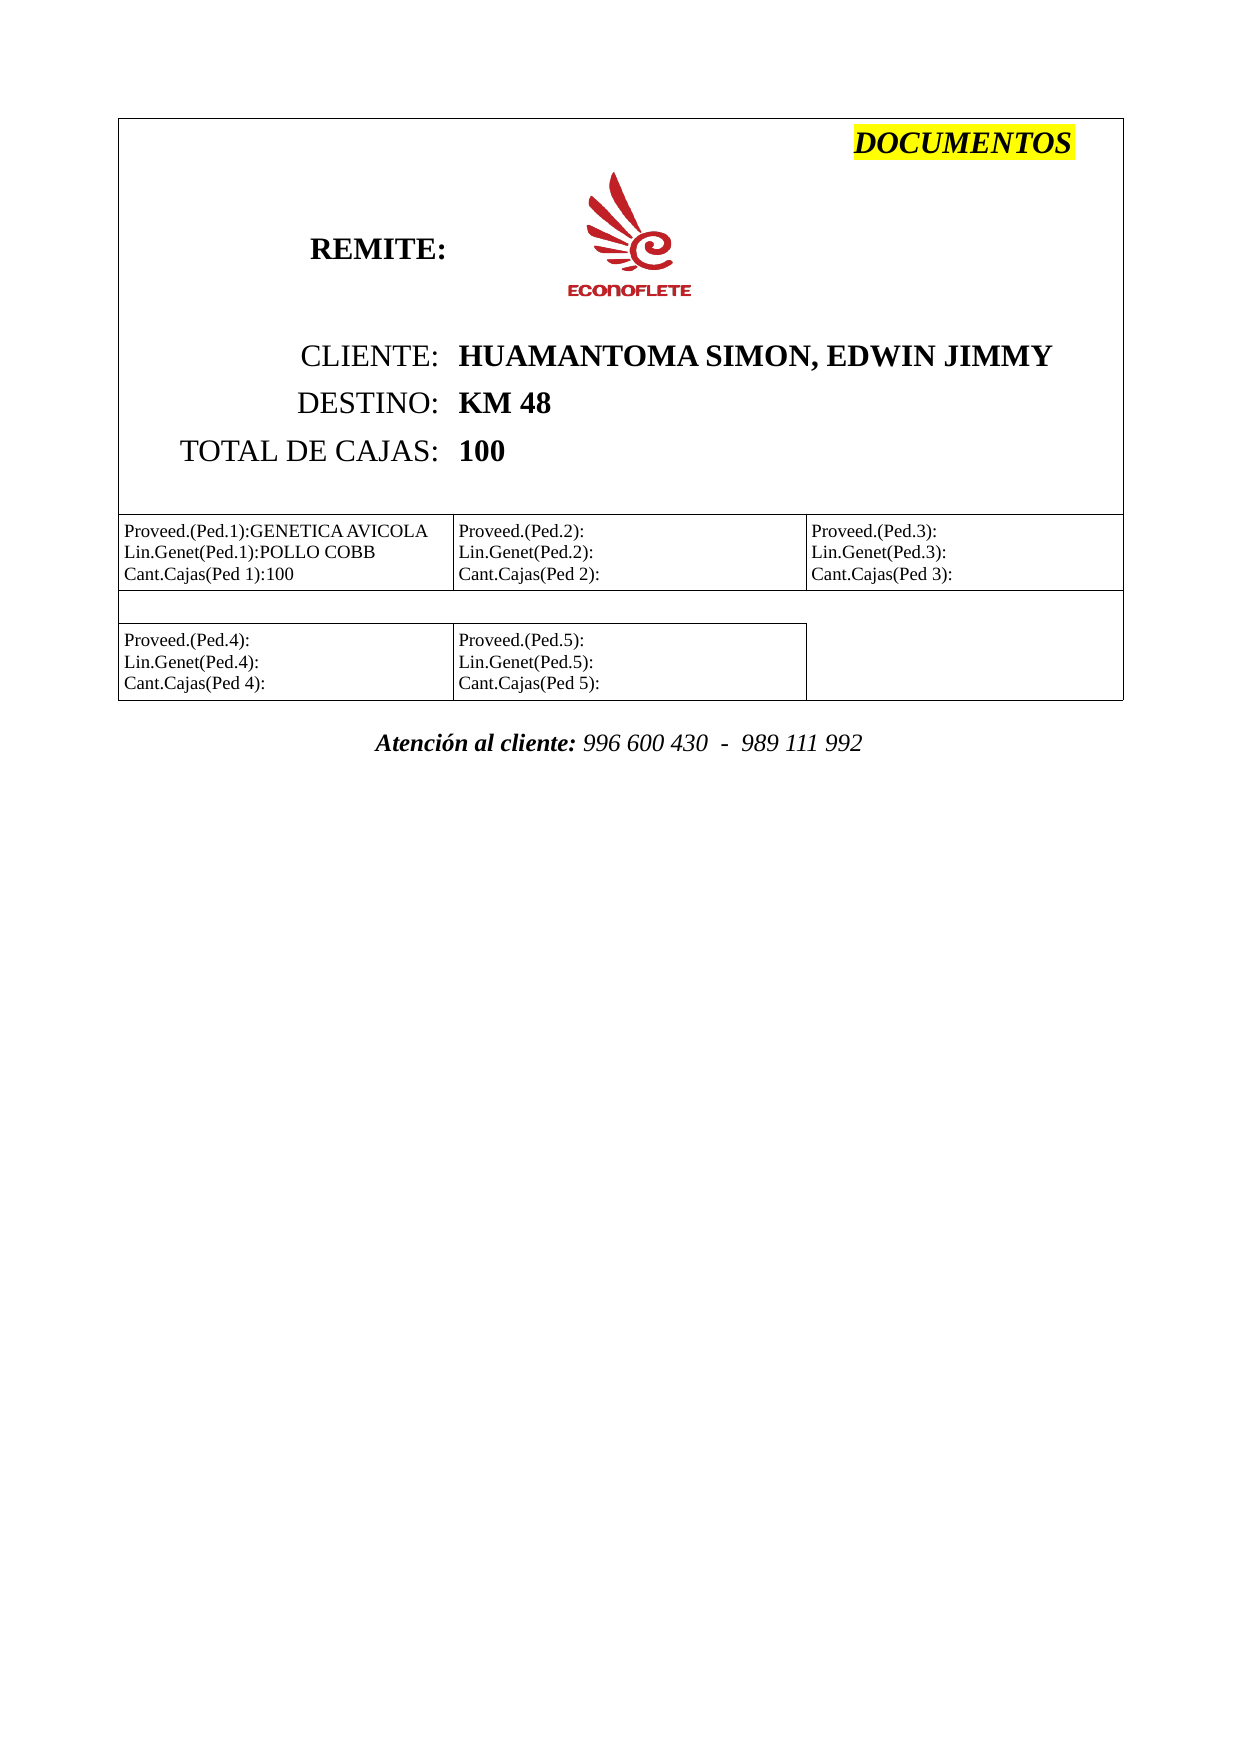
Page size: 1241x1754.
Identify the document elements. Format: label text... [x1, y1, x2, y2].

table_cell Proveed.(Ped.2): Lin.Genet(Ped.2): Cant.Cajas(Ped 2): [454, 515, 806, 590]
table_cell Proveed.(Ped.1):GENETICA AVICOLA Lin.Genet(Ped.1):POLLO COBB Cant.Cajas(Ped 1):100 [119, 515, 453, 590]
table_cell 100 [453, 426, 1123, 474]
picture [552, 171, 707, 297]
table_cell Proveed.(Ped.3): Lin.Genet(Ped.3): Cant.Cajas(Ped 3): [807, 515, 1123, 590]
table_header [119, 119, 453, 166]
table_cell DESTINO: [119, 379, 453, 426]
table_header DOCUMENTOS [806, 119, 1123, 166]
table_cell REMITE: [119, 166, 453, 332]
table_cell [453, 591, 806, 623]
table_cell [453, 474, 806, 514]
table_cell [806, 591, 1123, 623]
table_cell TOTAL DE CAJAS: [119, 426, 453, 474]
table_cell Proveed.(Ped.5): Lin.Genet(Ped.5): Cant.Cajas(Ped 5): [454, 624, 806, 699]
table_cell [119, 474, 453, 514]
table_cell [806, 379, 1123, 426]
table_header [453, 119, 806, 166]
table_cell HUAMANTOMA SIMON, EDWIN JIMMY [453, 332, 1123, 379]
table_cell [806, 166, 1123, 332]
table_cell Proveed.(Ped.4): Lin.Genet(Ped.4): Cant.Cajas(Ped 4): [119, 624, 453, 699]
table_cell [807, 623, 1123, 699]
table_cell CLIENTE: [119, 332, 453, 379]
table_cell [453, 166, 806, 332]
text Atención al cliente: 996 600 430 - 989 111 992 [118, 728, 1122, 757]
table_cell KM 48 [453, 379, 806, 426]
table_cell [806, 474, 1123, 514]
table_cell [119, 591, 453, 623]
